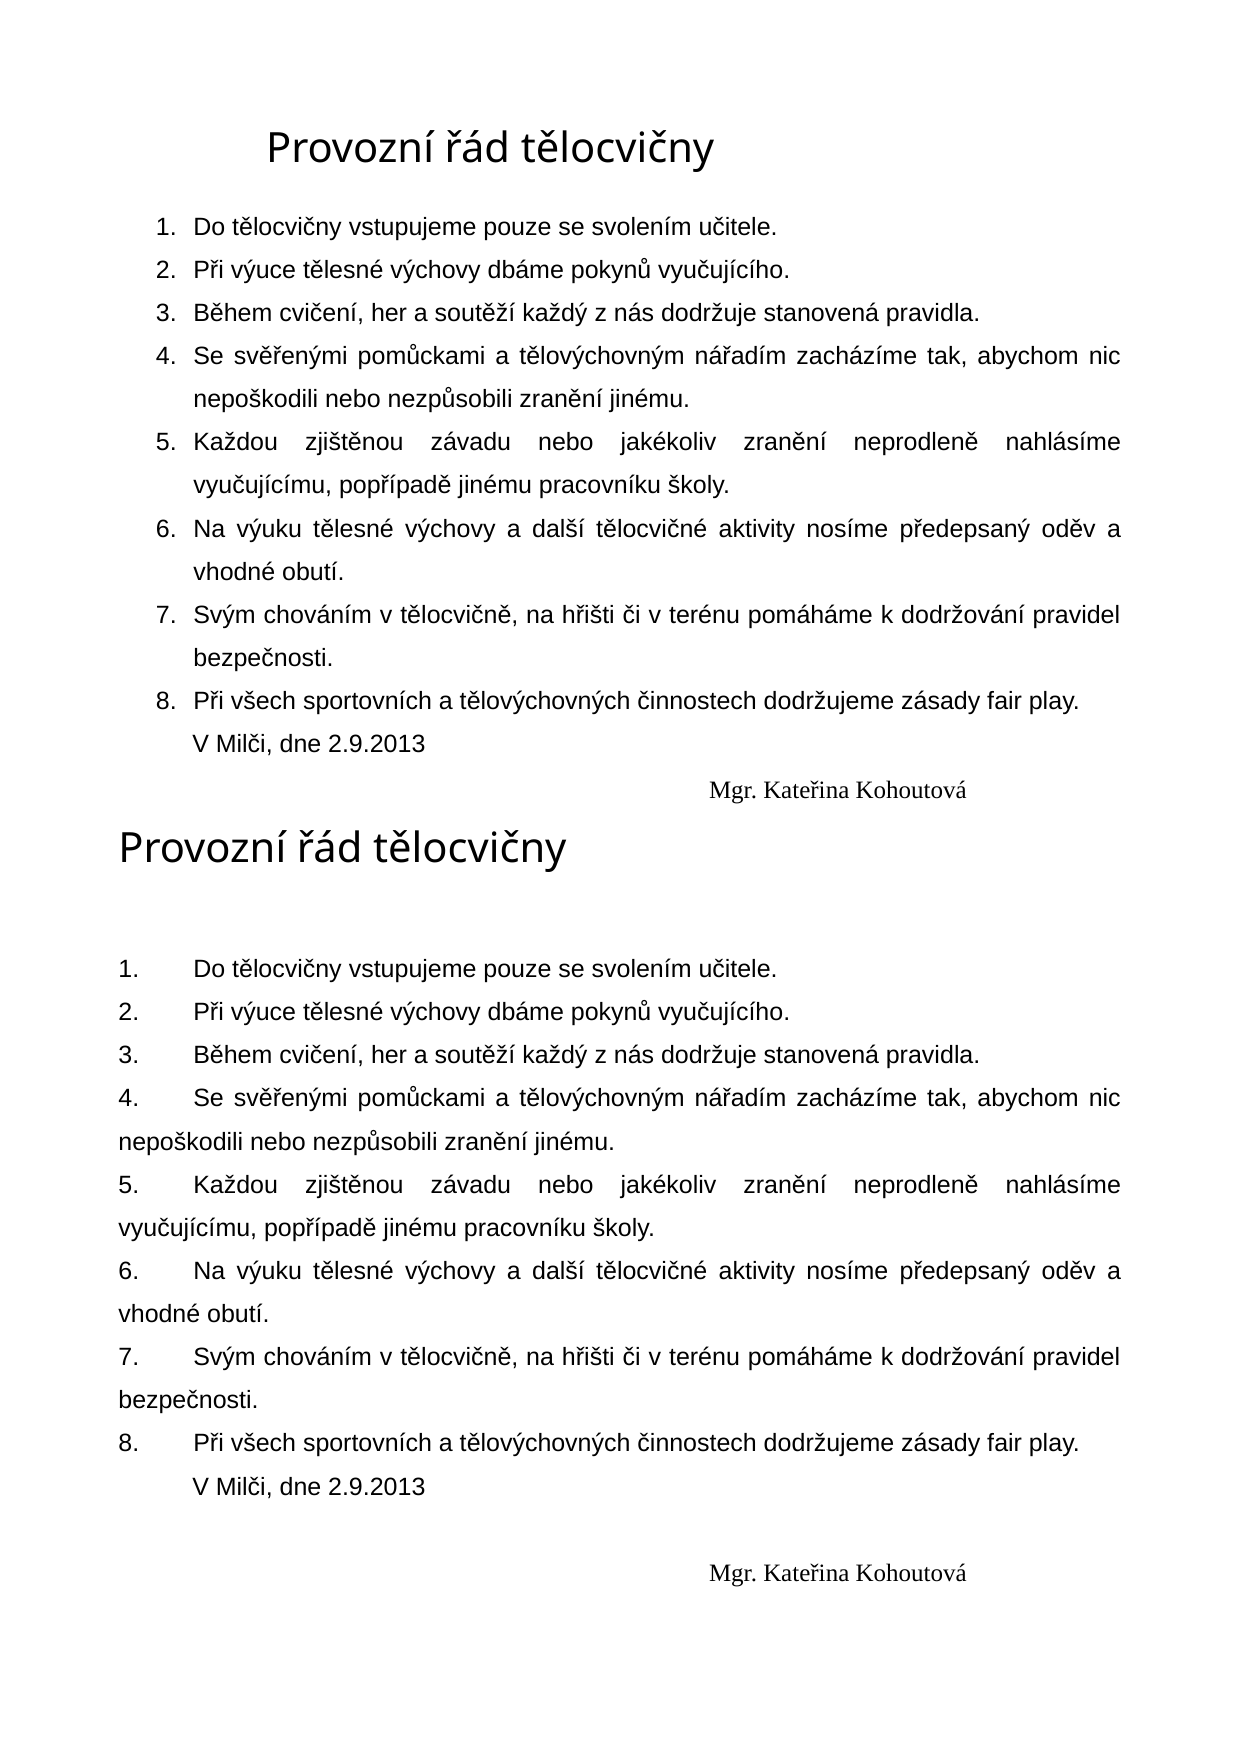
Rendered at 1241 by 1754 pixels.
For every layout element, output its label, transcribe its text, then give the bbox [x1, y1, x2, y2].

list Při výuce tělesné výchovy dbáme pokynů vyučujícího. [156, 255, 1122, 284]
list Při výuce tělesné výchovy dbáme pokynů vyučujícího. [118, 997, 1122, 1026]
list Během cvičení, her a soutěží každý z nás dodržuje stanovená pravidla. [118, 1040, 1122, 1069]
text Mgr. Kateřina Kohoutová [118, 1558, 1122, 1587]
list Na výuku tělesné výchovy a další tělocvičné aktivity nosíme předepsaný oděv a vhodné obutí. [118, 1256, 1122, 1328]
text Mgr. Kateřina Kohoutová [118, 775, 1122, 803]
list Svým chováním v tělocvičně, na hřišti či v terénu pomáháme k dodržování pravidel bezpečnosti. [118, 1342, 1122, 1414]
list Se svěřenými pomůckami a tělovýchovným nářadím zacházíme tak, abychom nic nepoškodili nebo nezpůsobili zranění jinému. [156, 341, 1122, 413]
text Provozní řád tělocvičny [118, 118, 1122, 175]
list Do tělocvičny vstupujeme pouze se svolením učitele. [118, 954, 1122, 983]
text Provozní řád tělocvičny [118, 818, 1122, 875]
list Každou zjištěnou závadu nebo jakékoliv zranění neprodleně nahlásíme vyučujícímu, popřípadě jinému pracovníku školy. [118, 1170, 1122, 1242]
list Každou zjištěnou závadu nebo jakékoliv zranění neprodleně nahlásíme vyučujícímu, popřípadě jinému pracovníku školy. [156, 427, 1122, 499]
text V Milči, dne 2.9.2013 [118, 1472, 1122, 1500]
list Při všech sportovních a tělovýchovných činnostech dodržujeme zásady fair play. [156, 686, 1122, 715]
list Svým chováním v tělocvičně, na hřišti či v terénu pomáháme k dodržování pravidel bezpečnosti. [156, 600, 1122, 672]
list Při všech sportovních a tělovýchovných činnostech dodržujeme zásady fair play. [118, 1428, 1122, 1457]
text V Milči, dne 2.9.2013 [118, 729, 1122, 758]
list Se svěřenými pomůckami a tělovýchovným nářadím zacházíme tak, abychom nic nepoškodili nebo nezpůsobili zranění jinému. [118, 1083, 1122, 1155]
list Na výuku tělesné výchovy a další tělocvičné aktivity nosíme předepsaný oděv a vhodné obutí. [156, 514, 1122, 586]
list Do tělocvičny vstupujeme pouze se svolením učitele. [156, 212, 1122, 241]
list Během cvičení, her a soutěží každý z nás dodržuje stanovená pravidla. [156, 298, 1122, 327]
